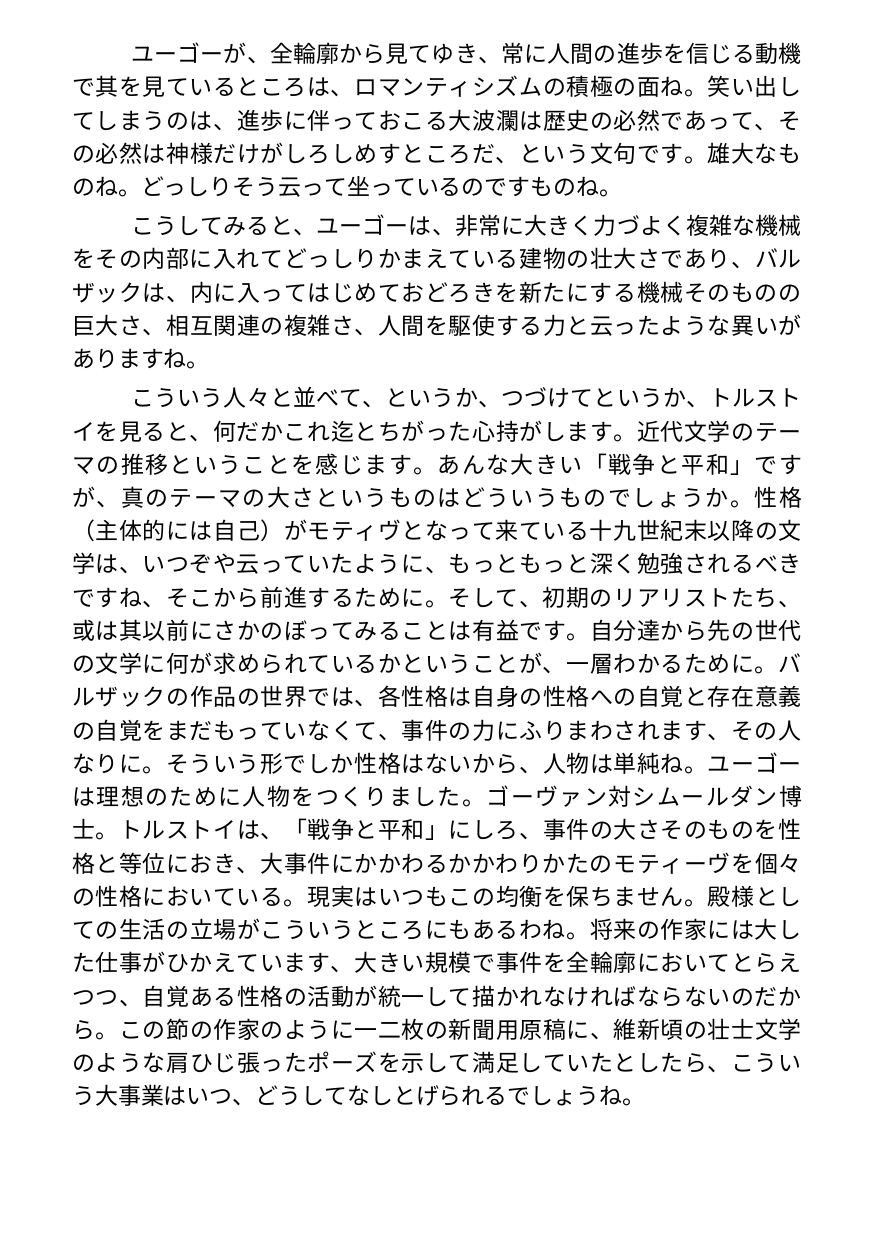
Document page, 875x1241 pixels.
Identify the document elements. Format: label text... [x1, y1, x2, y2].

text ユーゴーが、全輪廓から見てゆき、常に人間の進歩を信じる動機で其を見ているところは、ロマンティシズムの積極の面ね。笑い出してしまうのは、進歩に伴っておこる大波瀾は歴史の必然であって、その必然は神様だけがしろしめすところだ、という文句です。雄大なものね。どっしりそう云って坐っているのですものね。 [72, 36, 802, 202]
text こうしてみると、ユーゴーは、非常に大きく力づよく複雑な機械をその内部に入れてどっしりかまえている建物の壮大さであり、バルザックは、内に入ってはじめておどろきを新たにする機械そのものの巨大さ、相互関連の複雑さ、人間を駆使する力と云ったような異いがありますね。 [72, 208, 802, 374]
text こういう人々と並べて、というか、つづけてというか、トルストイを見ると、何だかこれ迄とちがった心持がします。近代文学のテーマの推移ということを感じます。あんな大きい「戦争と平和」ですが、真のテーマの大さというものはどういうものでしょうか。性格（主体的には自己）がモティヴとなって来ている十九世紀末以降の文学は、いつぞや云っていたように、もっともっと深く勉強されるべきですね、そこから前進するために。そして、初期のリアリストたち、或は其以前にさかのぼってみることは有益です。自分達から先の世代の文学に何が求められているかということが、一層わかるために。バルザックの作品の世界では、各性格は自身の性格への自覚と存在意義の自覚をまだもっていなくて、事件の力にふりまわされます、その人なりに。そういう形でしか性格はないから、人物は単純ね。ユーゴーは理想のために人物をつくりました。ゴーヴァン対シムールダン博士。トルストイは、「戦争と平和」にしろ、事件の大さそのものを性格と等位におき、大事件にかかわるかかわりかたのモティーヴを個々の性格においている。現実はいつもこの均衡を保ちません。殿様としての生活の立場がこういうところにもあるわね。将来の作家には大した仕事がひかえています、大きい規模で事件を全輪廓においてとらえつつ、自覚ある性格の活動が統一して描かれなければならないのだから。この節の作家のように一二枚の新聞用原稿に、維新頃の壮士文学のような肩ひじ張ったポーズを示して満足していたとしたら、こういう大事業はいつ、どうしてなしとげられるでしょうね。 [72, 380, 802, 1111]
